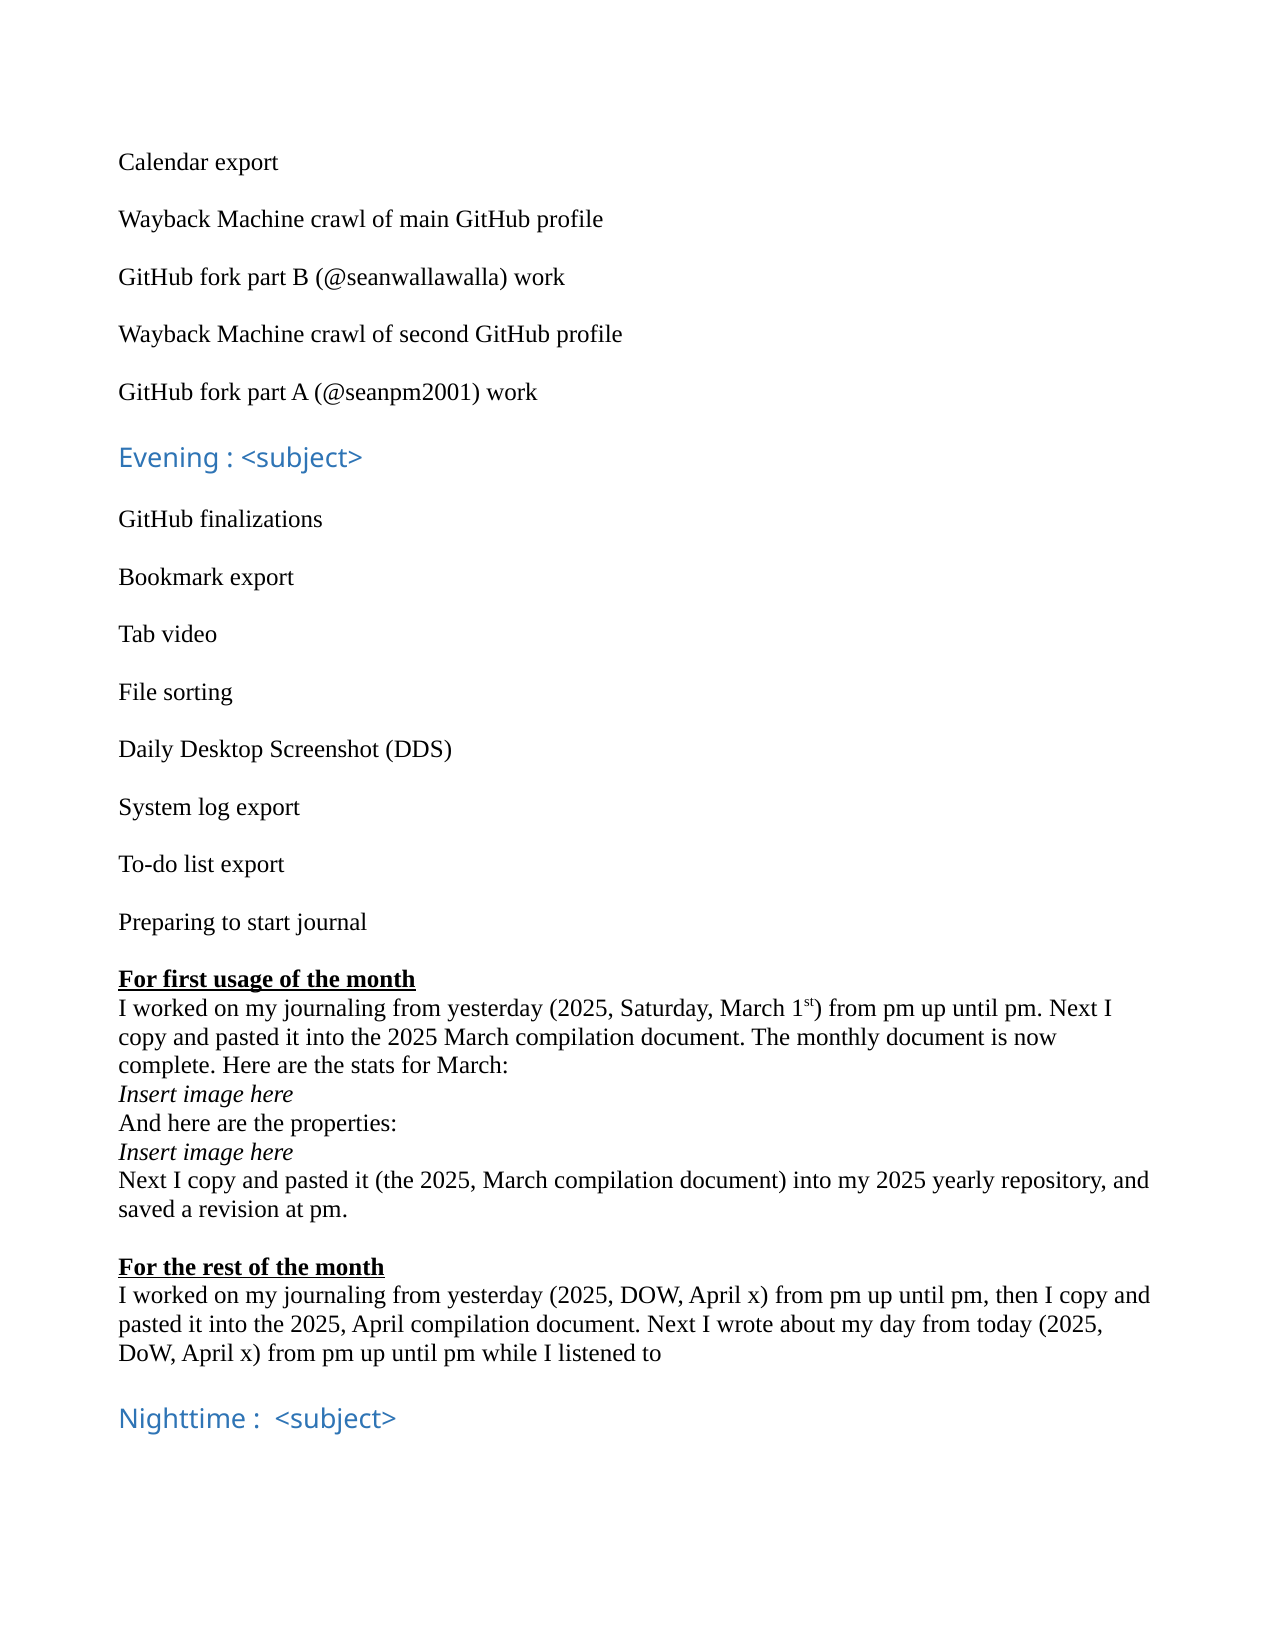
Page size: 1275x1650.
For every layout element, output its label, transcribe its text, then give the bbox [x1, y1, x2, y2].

text Wayback Machine crawl of second GitHub profile [118, 319, 1157, 348]
text Next I copy and pasted it (the 2025, March compilation document) into my 2025 yearly repository, and saved a revision at pm. [118, 1165, 1157, 1223]
text To-do list export [118, 849, 1157, 878]
text GitHub fork part A (@seanpm2001) work [118, 377, 1157, 406]
text Calendar export [118, 147, 1157, 176]
text Preparing to start journal [118, 907, 1157, 935]
text GitHub fork part B (@seanwallawalla) work [118, 262, 1157, 291]
text For first usage of the month [118, 964, 1157, 993]
text File sorting [118, 677, 1157, 705]
text Insert image here [118, 1137, 1157, 1165]
subtitle Nighttime : <subject> [118, 1399, 1157, 1436]
text GitHub finalizations [118, 504, 1157, 533]
text Wayback Machine crawl of main GitHub profile [118, 204, 1157, 233]
text For the rest of the month [118, 1252, 1157, 1280]
text System log export [118, 792, 1157, 820]
text I worked on my journaling from yesterday (2025, Saturday, March 1st) from pm up until pm. Next I copy and pasted it into the 2025 March compilation document. The monthly document is now complete. Here are the stats for March: [118, 993, 1157, 1079]
text Tab video [118, 619, 1157, 648]
text Bookmark export [118, 562, 1157, 590]
text Insert image here [118, 1079, 1157, 1108]
text Daily Desktop Screenshot (DDS) [118, 734, 1157, 763]
subtitle Evening : <subject> [118, 438, 1157, 475]
text I worked on my journaling from yesterday (2025, DOW, April x) from pm up until pm, then I copy and pasted it into the 2025, April compilation document. Next I wrote about my day from today (2025, DoW, April x) from pm up until pm while I listened to [118, 1280, 1157, 1367]
text And here are the properties: [118, 1108, 1157, 1137]
